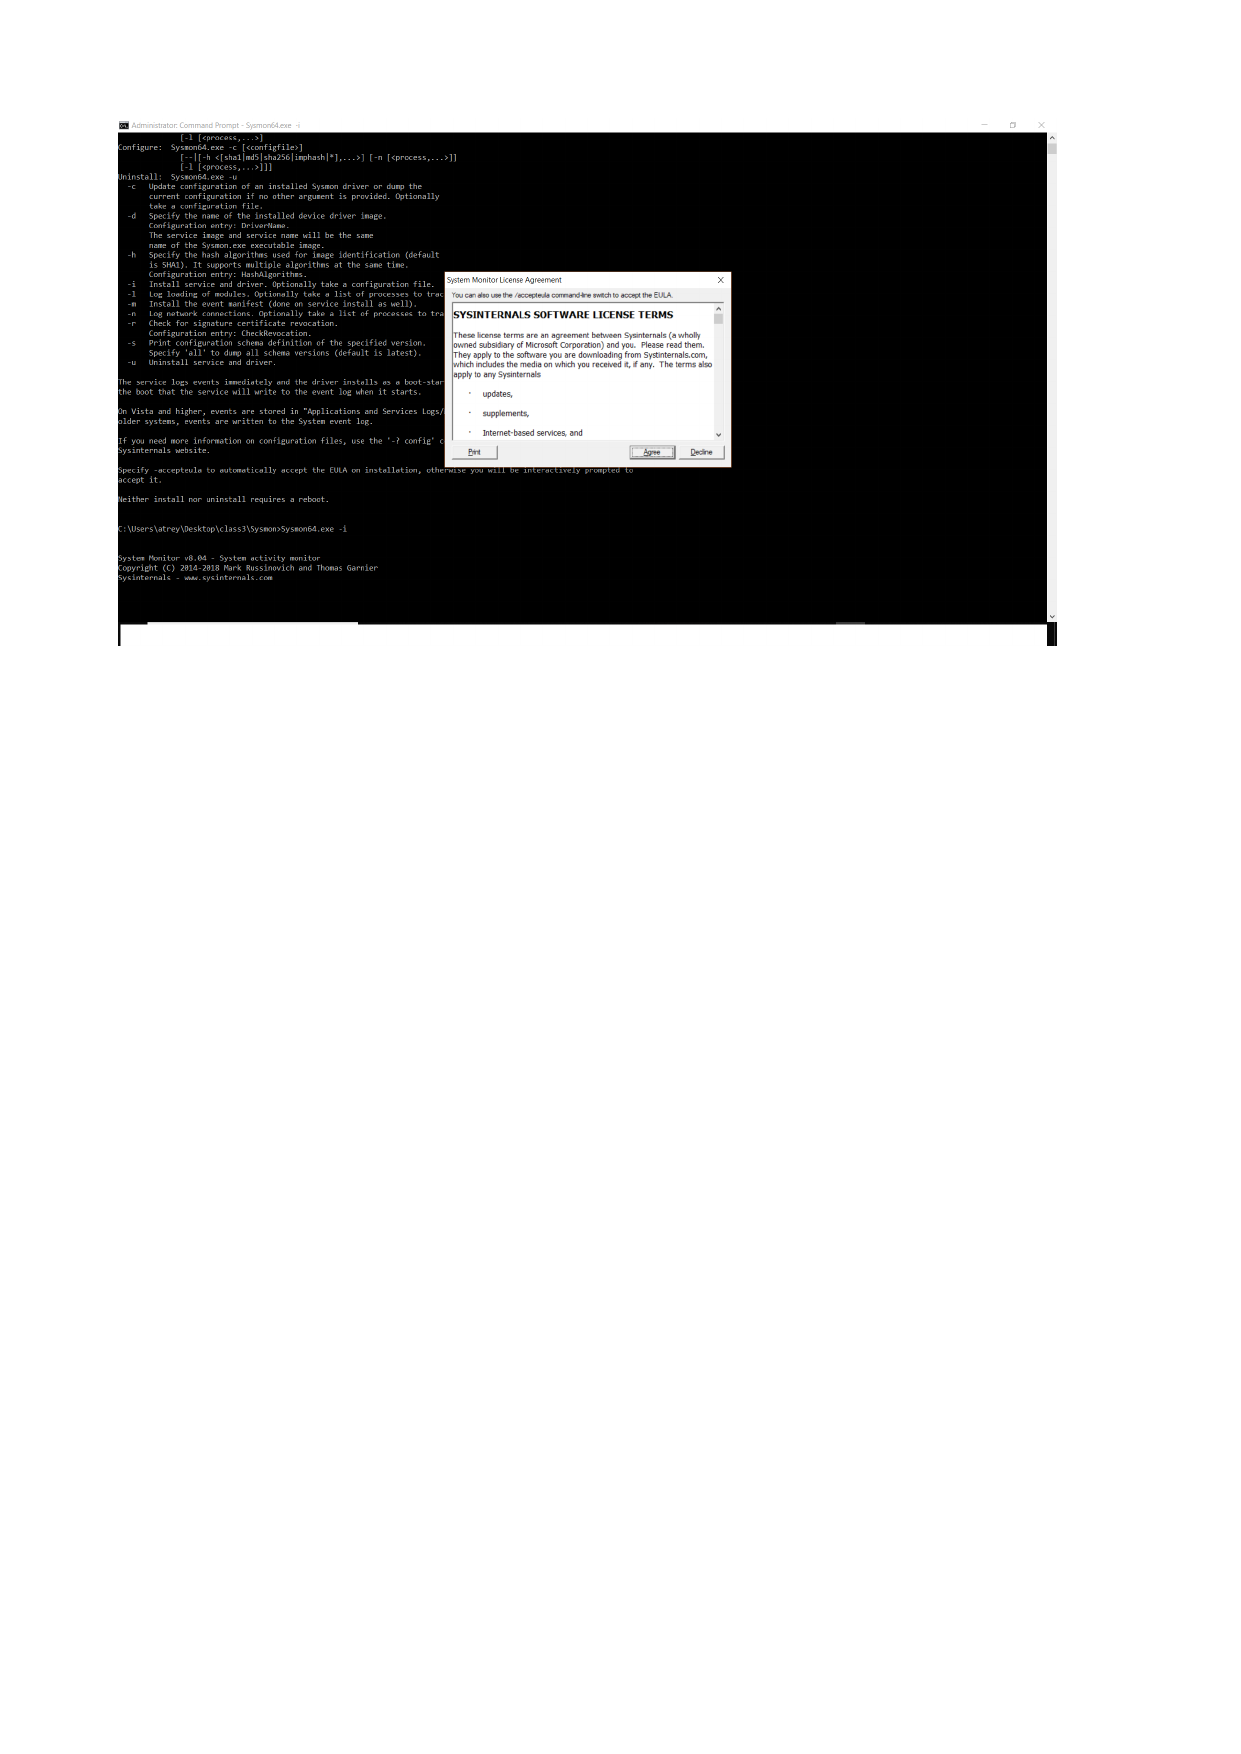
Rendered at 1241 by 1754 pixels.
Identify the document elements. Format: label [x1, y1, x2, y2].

picture [118, 118, 1057, 646]
